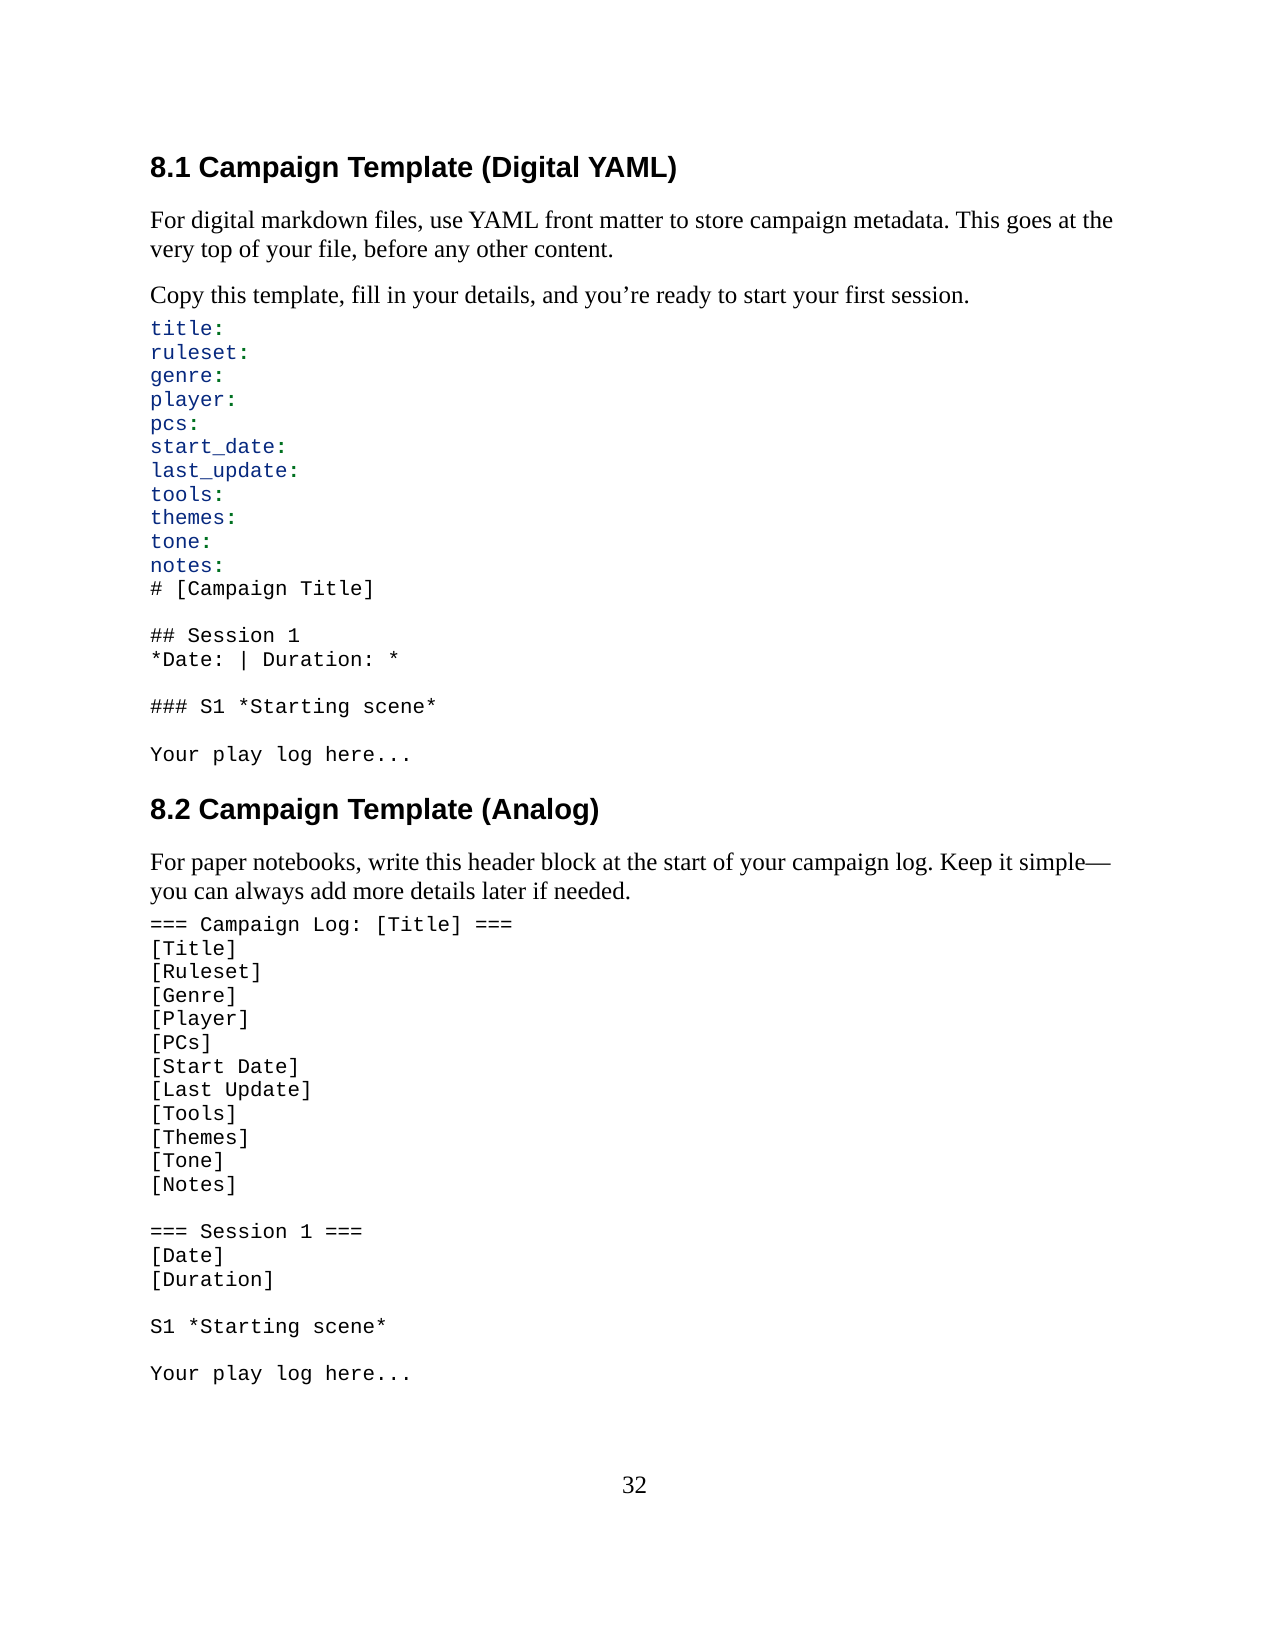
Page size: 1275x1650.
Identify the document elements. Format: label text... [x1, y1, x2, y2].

text # [Campaign Title] [150, 578, 1125, 602]
text [Tone] [150, 1150, 1125, 1174]
text S1 *Starting scene* [150, 1316, 1125, 1339]
subtitle 8.1 Campaign Template (Digital YAML) [150, 150, 1125, 183]
text [Themes] [150, 1127, 1125, 1150]
text last_update: [150, 460, 1125, 484]
text [Date] [150, 1245, 1125, 1268]
text Copy this template, fill in your details, and you’re ready to start your first session. [150, 280, 1125, 309]
subtitle 8.2 Campaign Template (Analog) [150, 792, 1125, 826]
text Your play log here... [150, 1363, 1125, 1387]
text [Last Update] [150, 1079, 1125, 1103]
text Your play log here... [150, 744, 1125, 767]
text genre: [150, 365, 1125, 389]
text start_date: [150, 436, 1125, 460]
text title: [150, 318, 1125, 342]
text tools: [150, 484, 1125, 507]
text ### S1 *Starting scene* [150, 696, 1125, 720]
text === Campaign Log: [Title] === [150, 914, 1125, 937]
text For paper notebooks, write this header block at the start of your campaign log. Keep it simple—you can always add more details later if needed. [150, 847, 1125, 905]
text For digital markdown files, use YAML front matter to store campaign metadata. This goes at the very top of your file, before any other content. [150, 205, 1125, 262]
text [Title] [150, 937, 1125, 961]
text [Ruleset] [150, 961, 1125, 985]
text ## Session 1 [150, 626, 1125, 649]
text [Tools] [150, 1103, 1125, 1127]
text [Notes] [150, 1174, 1125, 1198]
text [Player] [150, 1008, 1125, 1032]
text [Genre] [150, 985, 1125, 1008]
text [PCs] [150, 1032, 1125, 1056]
text tone: [150, 531, 1125, 554]
text pcs: [150, 413, 1125, 436]
text [Start Date] [150, 1056, 1125, 1079]
text ruleset: [150, 342, 1125, 365]
text [Duration] [150, 1268, 1125, 1292]
text === Session 1 === [150, 1221, 1125, 1245]
text *Date: | Duration: * [150, 649, 1125, 673]
text player: [150, 389, 1125, 413]
text notes: [150, 554, 1125, 578]
text themes: [150, 507, 1125, 531]
